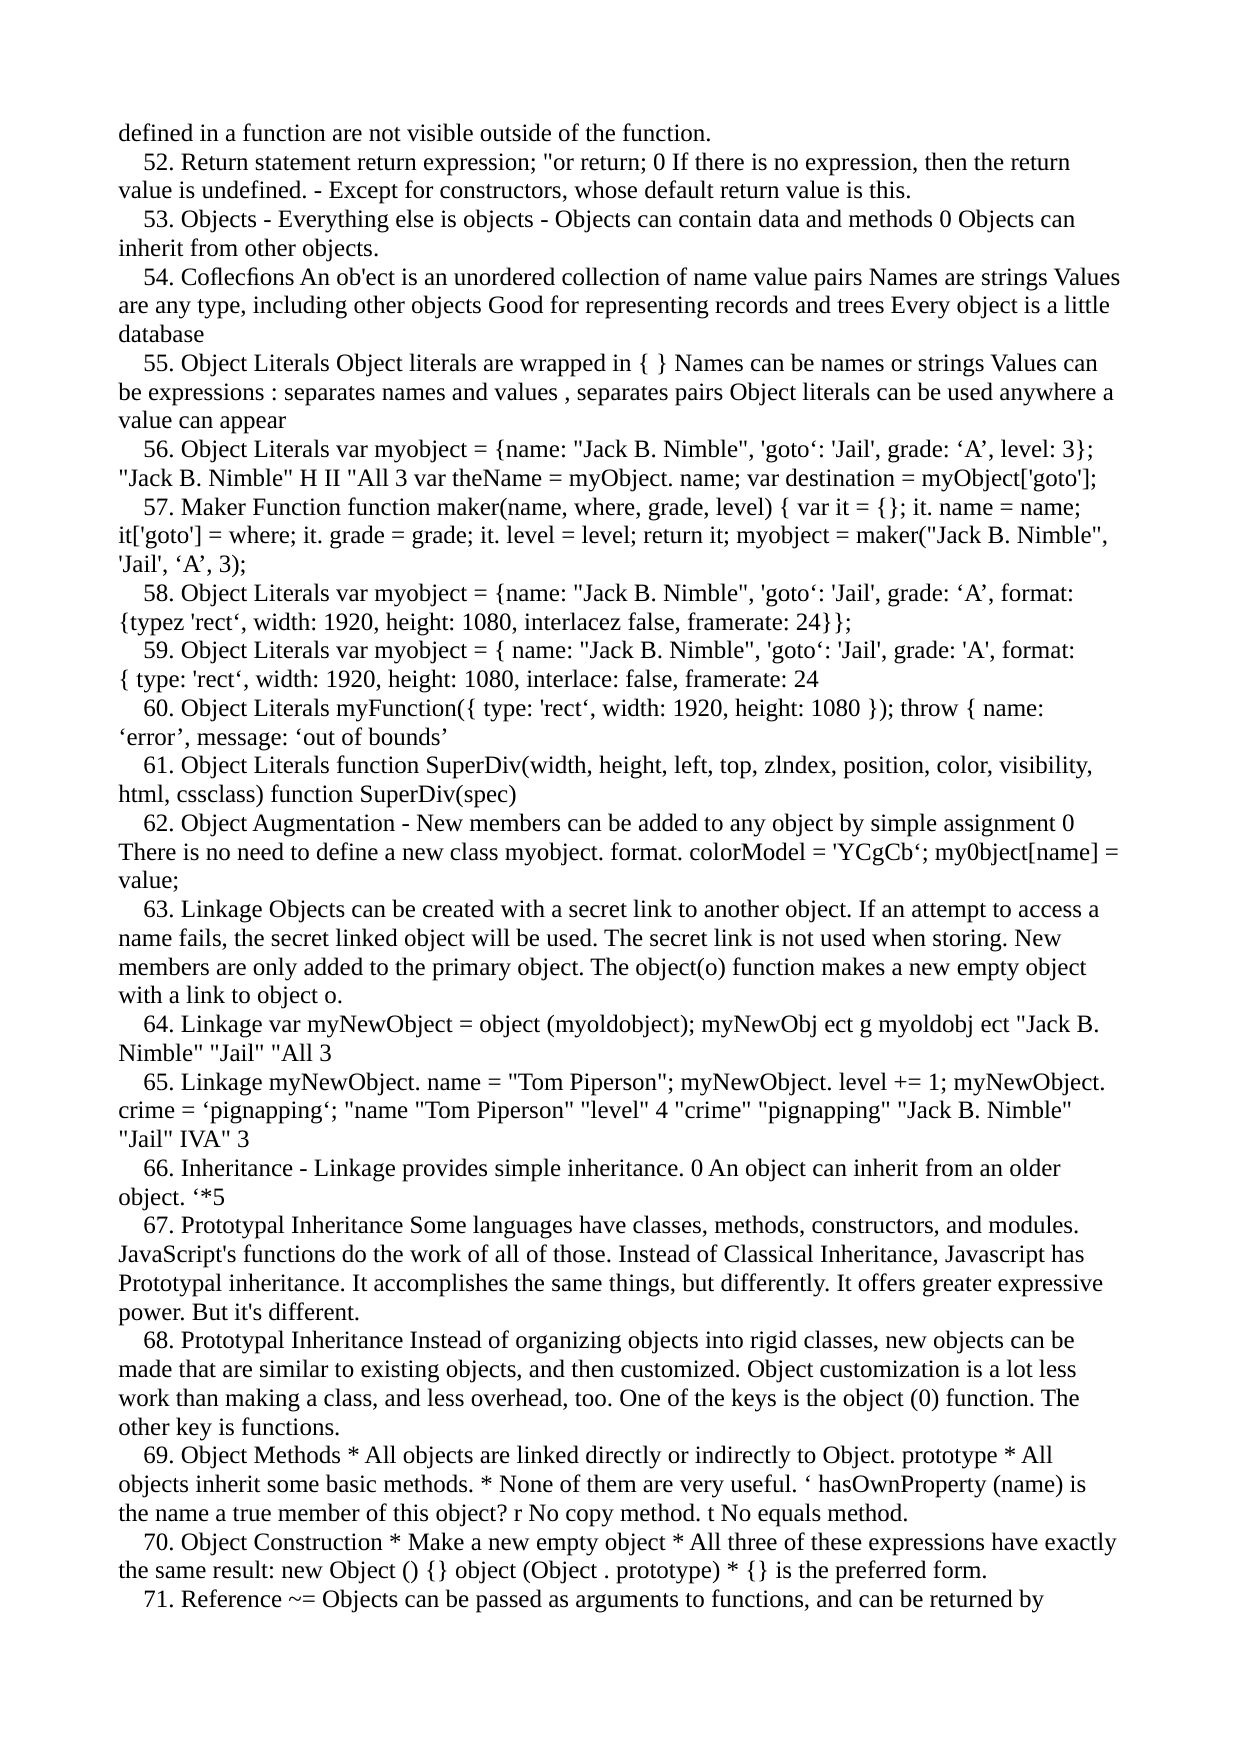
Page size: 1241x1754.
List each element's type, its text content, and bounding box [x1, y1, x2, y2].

text 68. Prototypal Inheritance Instead of organizing objects into rigid classes, new objects can be made that are similar to existing objects, and then customized. Object customization is a lot less work than making a class, and less overhead, too. One of the keys is the object (0) function. The other key is functions. [118, 1326, 1122, 1441]
text 62. Object Augmentation - New members can be added to any object by simple assignment 0 There is no need to define a new class myobject. format. colorModel = 'YCgCb‘; my0bject[name] = value; [118, 808, 1122, 894]
text 65. Linkage myNewObject. name = "Tom Piperson"; myNewObject. level += 1; myNewObject. crime = ‘pignapping‘; "name "Tom Piperson" "level" 4 "crime" "pignapping" "Jack B. Nimble" "Jail" IVA" 3 [118, 1067, 1122, 1153]
text 70. Object Construction * Make a new empty object * All three of these expressions have exactly the same result: new Object () {} object (Object . prototype) * {} is the preferred form. [118, 1527, 1122, 1584]
text 59. Object Literals var myobject = { name: "Jack B. Nimble", 'goto‘: 'Jail', grade: 'A', format: { type: 'rect‘, width: 1920, height: 1080, interlace: false, framerate: 24 [118, 636, 1122, 693]
text 63. Linkage Objects can be created with a secret link to another object. If an attempt to access a name fails, the secret linked object will be used. The secret link is not used when storing. New members are only added to the primary object. The object(o) function makes a new empty object with a link to object o. [118, 894, 1122, 1009]
text 60. Object Literals myFunction({ type: 'rect‘, width: 1920, height: 1080 }); throw { name: ‘error’, message: ‘out of bounds’ [118, 693, 1122, 751]
text 53. Objects - Everything else is objects - Objects can contain data and methods 0 Objects can inherit from other objects. [118, 204, 1122, 262]
text 61. Object Literals function SuperDiv(width, height, left, top, zlndex, position, color, visibility, html, cssclass) function SuperDiv(spec) [118, 751, 1122, 808]
text 57. Maker Function function maker(name, where, grade, level) { var it = {}; it. name = name; it['goto'] = where; it. grade = grade; it. level = level; return it; myobject = maker("Jack B. Nimble", 'Jail', ‘A’, 3); [118, 492, 1122, 578]
text 64. Linkage var myNewObject = object (myoldobject); myNewObj ect g myoldobj ect "Jack B. Nimble" "Jail" "All 3 [118, 1009, 1122, 1067]
text 67. Prototypal Inheritance Some languages have classes, methods, constructors, and modules. JavaScript's functions do the work of all of those. Instead of Classical Inheritance, Javascript has Prototypal inheritance. It accomplishes the same things, but differently. It offers greater expressive power. But it's different. [118, 1211, 1122, 1326]
text 58. Object Literals var myobject = {name: "Jack B. Nimble", 'goto‘: 'Jail', grade: ‘A’, format: {typez 'rect‘, width: 1920, height: 1080, interlacez false, framerate: 24}}; [118, 578, 1122, 636]
text 54. Coﬂecﬁons An ob'ect is an unordered collection of name value pairs Names are strings Values are any type, including other objects Good for representing records and trees Every object is a little database [118, 262, 1122, 348]
text 55. Object Literals Object literals are wrapped in { } Names can be names or strings Values can be expressions : separates names and values , separates pairs Object literals can be used anywhere a value can appear [118, 348, 1122, 434]
text 56. Object Literals var myobject = {name: "Jack B. Nimble", 'goto‘: 'Jail', grade: ‘A’, level: 3}; "Jack B. Nimble" H II "All 3 var theName = myObject. name; var destination = myObject['goto']; [118, 434, 1122, 492]
text 66. Inheritance - Linkage provides simple inheritance. 0 An object can inherit from an older object. ‘*5 [118, 1153, 1122, 1211]
text 69. Object Methods * All objects are linked directly or indirectly to Object. prototype * All objects inherit some basic methods. * None of them are very useful. ‘ hasOwnProperty (name) is the name a true member of this object? r No copy method. t No equals method. [118, 1441, 1122, 1527]
text defined in a function are not visible outside of the function. [118, 118, 1122, 147]
text 52. Return statement return expression; "or return; 0 If there is no expression, then the return value is undefined. - Except for constructors, whose default return value is this. [118, 147, 1122, 204]
text 71. Reference ~= Objects can be passed as arguments to functions, and can be returned by [118, 1584, 1122, 1613]
